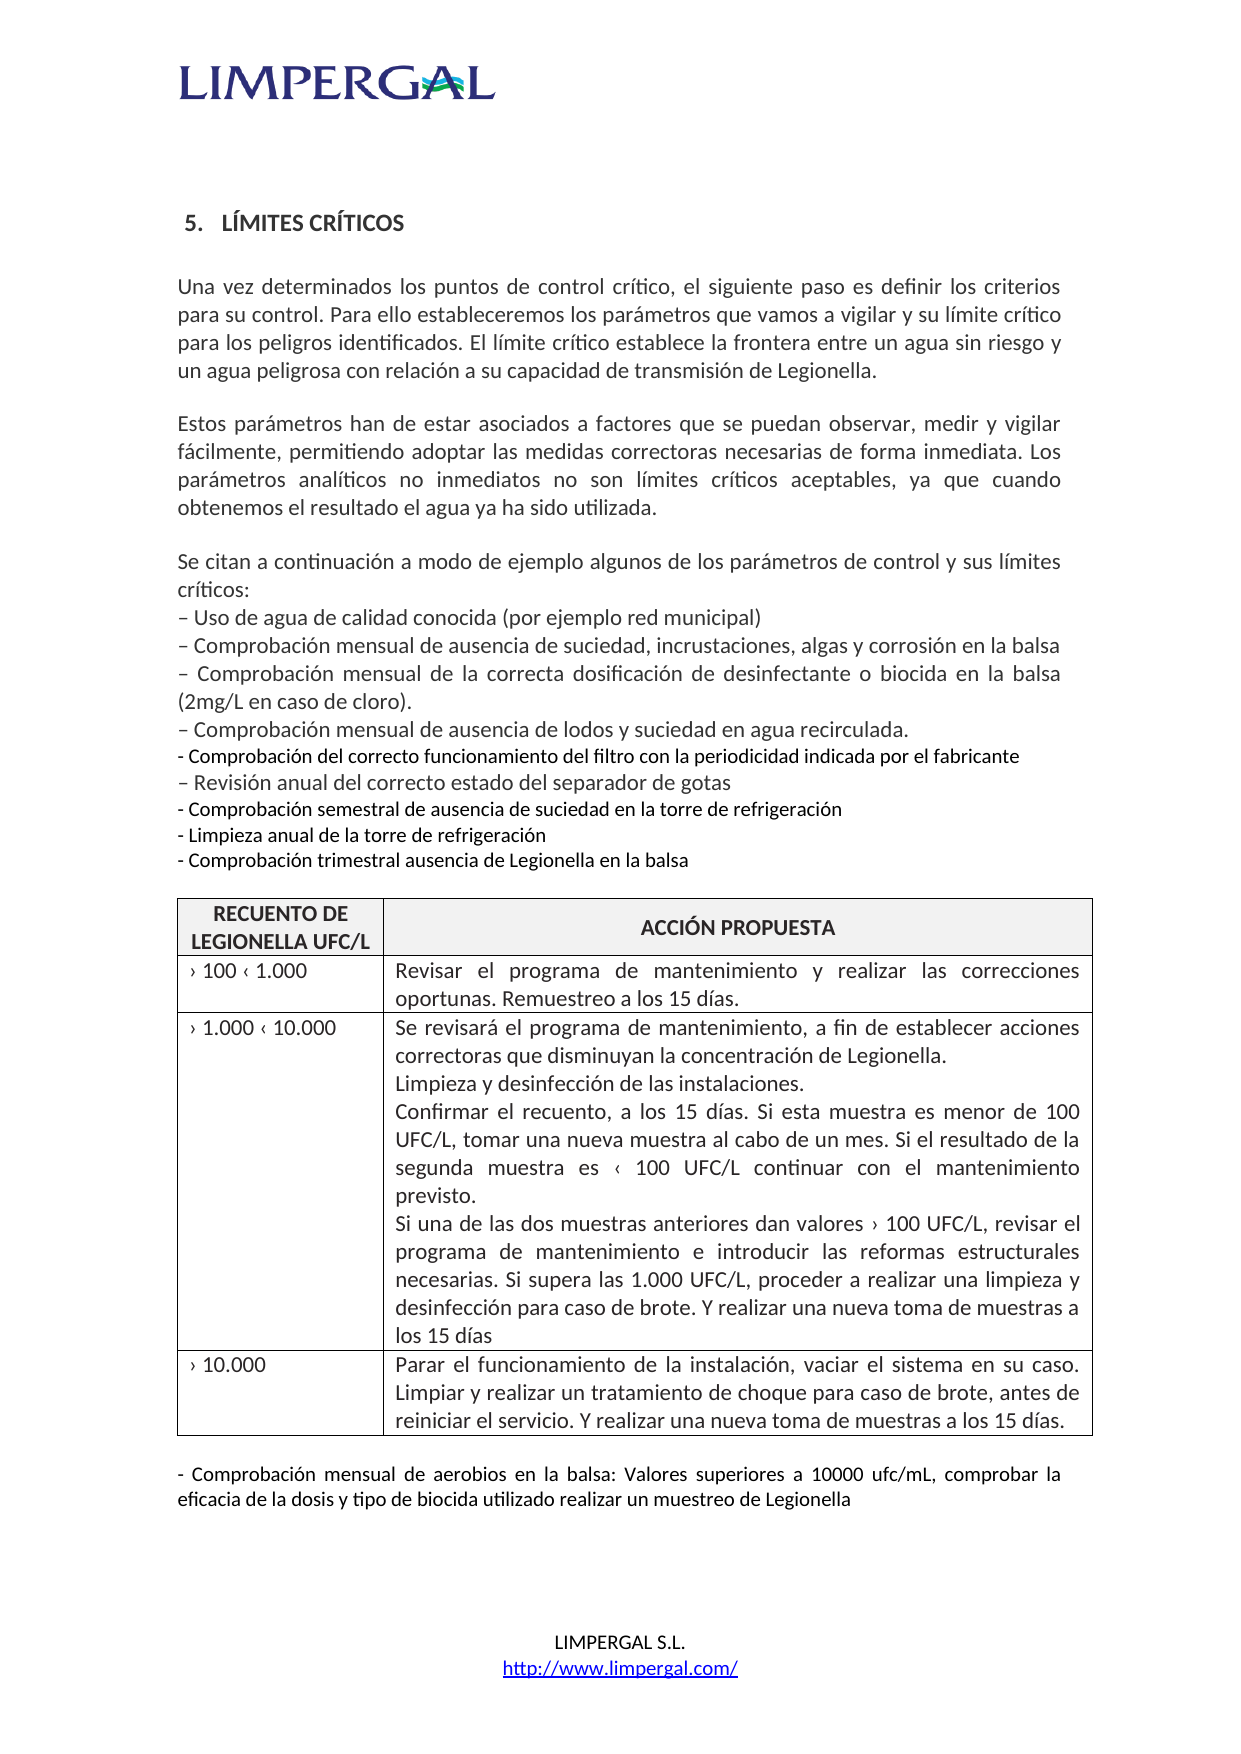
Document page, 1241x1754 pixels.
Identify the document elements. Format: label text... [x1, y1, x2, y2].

table_cell Parar el funcionamiento de la instalación, vaciar el sistema en su caso. Limpiar y realizar un tratamiento de choque para caso de brote, antes de reiniciar el servicio. Y realizar una nueva toma de muestras a los 15 días. [384, 1351, 1092, 1434]
text - Comprobación mensual de aerobios en la balsa: Valores superiores a 10000 ufc/mL, comprobar la eficacia de la dosis y tipo de biocida utilizado realizar un muestreo de Legionella [177, 1461, 1063, 1512]
table_cell Revisar el programa de mantenimiento y realizar las correcciones oportunas. Remuestreo a los 15 días. [384, 956, 1092, 1012]
text - Comprobación del correcto funcionamiento del filtro con la periodicidad indicada por el fabricante [177, 743, 1063, 768]
list LÍMITES CRÍTICOS [184, 207, 1063, 238]
text – Revisión anual del correcto estado del separador de gotas [177, 768, 1063, 796]
table_header RECUENTO DE LEGIONELLA UFC/L [178, 899, 383, 955]
text Una vez determinados los puntos de control crítico, el siguiente paso es definir los criterios para su control. Para ello estableceremos los parámetros que vamos a vigilar y su límite crítico para los peligros identificados. El límite crítico establece la frontera entre un agua sin riesgo y un agua peligrosa con relación a su capacidad de transmisión de Legionella. [177, 272, 1063, 384]
table_cell Se revisará el programa de mantenimiento, a fin de establecer acciones correctoras que disminuyan la concentración de Legionella. Limpieza y desinfección de las instalaciones. Confirmar el recuento, a los 15 días. Si esta muestra es menor de 100 UFC/L, tomar una nueva muestra al cabo de un mes. Si el resultado de la segunda muestra es ‹ 100 UFC/L continuar con el mantenimiento previsto. Si una de las dos muestras anteriores dan valores › 100 UFC/L, revisar el programa de mantenimiento e introducir las reformas estructurales necesarias. Si supera las 1.000 UFC/L, proceder a realizar una limpieza y desinfección para caso de brote. Y realizar una nueva toma de muestras a los 15 días [384, 1013, 1092, 1349]
text - Limpieza anual de la torre de refrigeración [177, 822, 1063, 847]
text – Comprobación mensual de la correcta dosificación de desinfectante o biocida en la balsa (2mg/L en caso de cloro). [177, 659, 1063, 715]
picture [177, 44, 498, 103]
text – Comprobación mensual de ausencia de lodos y suciedad en agua recirculada. [177, 715, 1063, 743]
table_header ACCIÓN PROPUESTA [384, 899, 1092, 955]
table_cell › 10.000 [178, 1351, 383, 1434]
table_cell › 100 ‹ 1.000 [178, 956, 383, 1012]
text – Uso de agua de calidad conocida (por ejemplo red municipal) [177, 603, 1063, 631]
text - Comprobación trimestral ausencia de Legionella en la balsa [177, 847, 1063, 873]
table_cell › 1.000 ‹ 10.000 [178, 1013, 383, 1349]
text - Comprobación semestral de ausencia de suciedad en la torre de refrigeración [177, 796, 1063, 822]
text Estos parámetros han de estar asociados a factores que se puedan observar, medir y vigilar fácilmente, permitiendo adoptar las medidas correctoras necesarias de forma inmediata. Los parámetros analíticos no inmediatos no son límites críticos aceptables, ya que cuando obtenemos el resultado el agua ya ha sido utilizada. [177, 409, 1063, 521]
text Se citan a continuación a modo de ejemplo algunos de los parámetros de control y sus límites críticos: [177, 547, 1063, 603]
text – Comprobación mensual de ausencia de suciedad, incrustaciones, algas y corrosión en la balsa [177, 631, 1063, 659]
